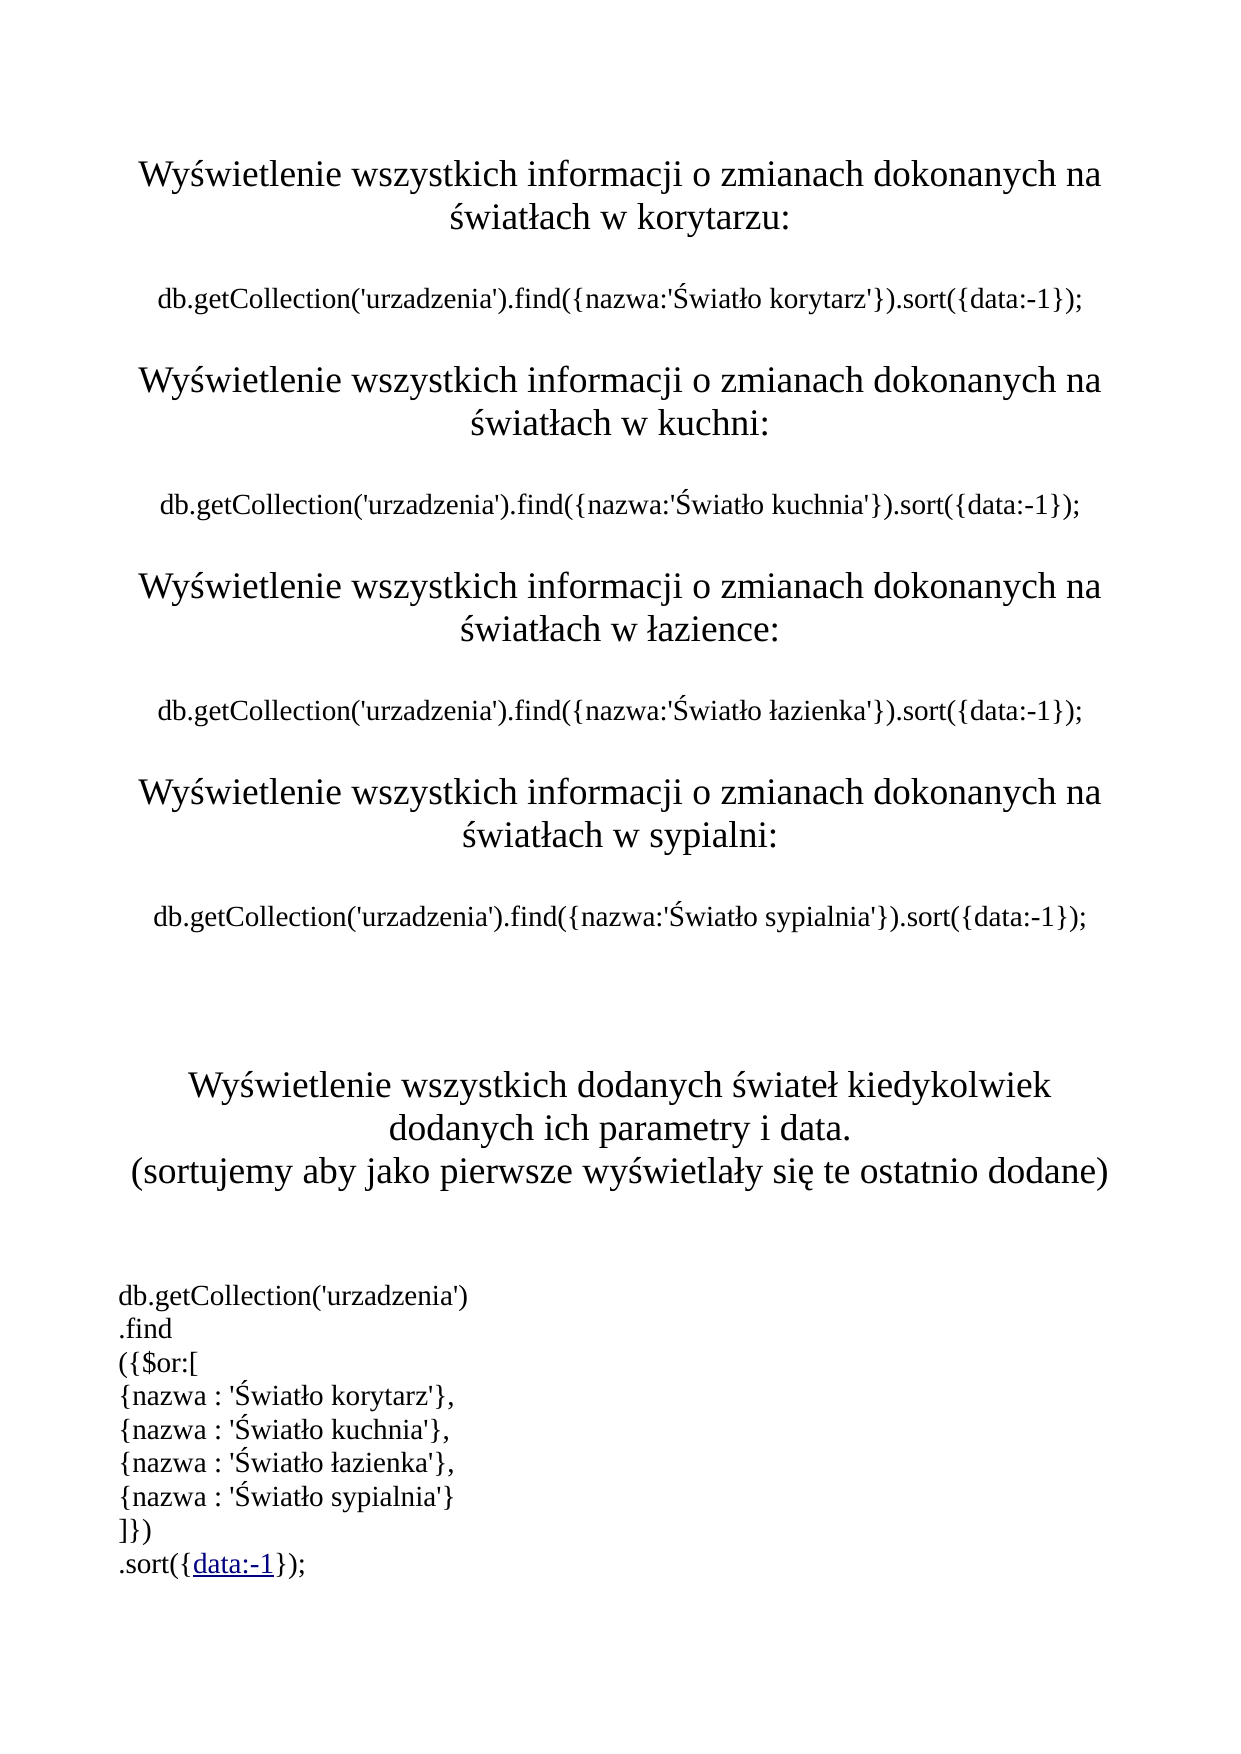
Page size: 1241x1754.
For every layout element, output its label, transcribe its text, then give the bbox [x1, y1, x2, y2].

text db.getCollection('urzadzenia').find({nazwa:'Światło sypialnia'}).sort({data:-1}); [118, 899, 1122, 933]
text Wyświetlenie wszystkich informacji o zmianach dokonanych na światłach w sypialni: [118, 770, 1122, 856]
text {nazwa : 'Światło korytarz'}, [118, 1378, 1122, 1412]
text ]}) [118, 1512, 1122, 1546]
text ({$or:[ [118, 1345, 1122, 1378]
text db.getCollection('urzadzenia').find({nazwa:'Światło kuchnia'}).sort({data:-1}); [118, 487, 1122, 521]
text .sort({data:-1}); [118, 1546, 1122, 1579]
text {nazwa : 'Światło sypialnia'} [118, 1479, 1122, 1512]
text db.getCollection('urzadzenia').find({nazwa:'Światło korytarz'}).sort({data:-1}); [118, 281, 1122, 314]
text Wyświetlenie wszystkich informacji o zmianach dokonanych na światłach w kuchni: [118, 358, 1122, 444]
text (sortujemy aby jako pierwsze wyświetlały się te ostatnio dodane) [118, 1148, 1122, 1191]
text {nazwa : 'Światło kuchnia'}, [118, 1412, 1122, 1445]
text Wyświetlenie wszystkich informacji o zmianach dokonanych na światłach w korytarzu: [118, 152, 1122, 238]
text db.getCollection('urzadzenia') [118, 1278, 1122, 1311]
text Wyświetlenie wszystkich informacji o zmianach dokonanych na światłach w łazience: [118, 564, 1122, 650]
text {nazwa : 'Światło łazienka'}, [118, 1445, 1122, 1479]
text .find [118, 1311, 1122, 1345]
text db.getCollection('urzadzenia').find({nazwa:'Światło łazienka'}).sort({data:-1}); [118, 693, 1122, 727]
text Wyświetlenie wszystkich dodanych świateł kiedykolwiek dodanych ich parametry i data. [118, 1062, 1122, 1148]
